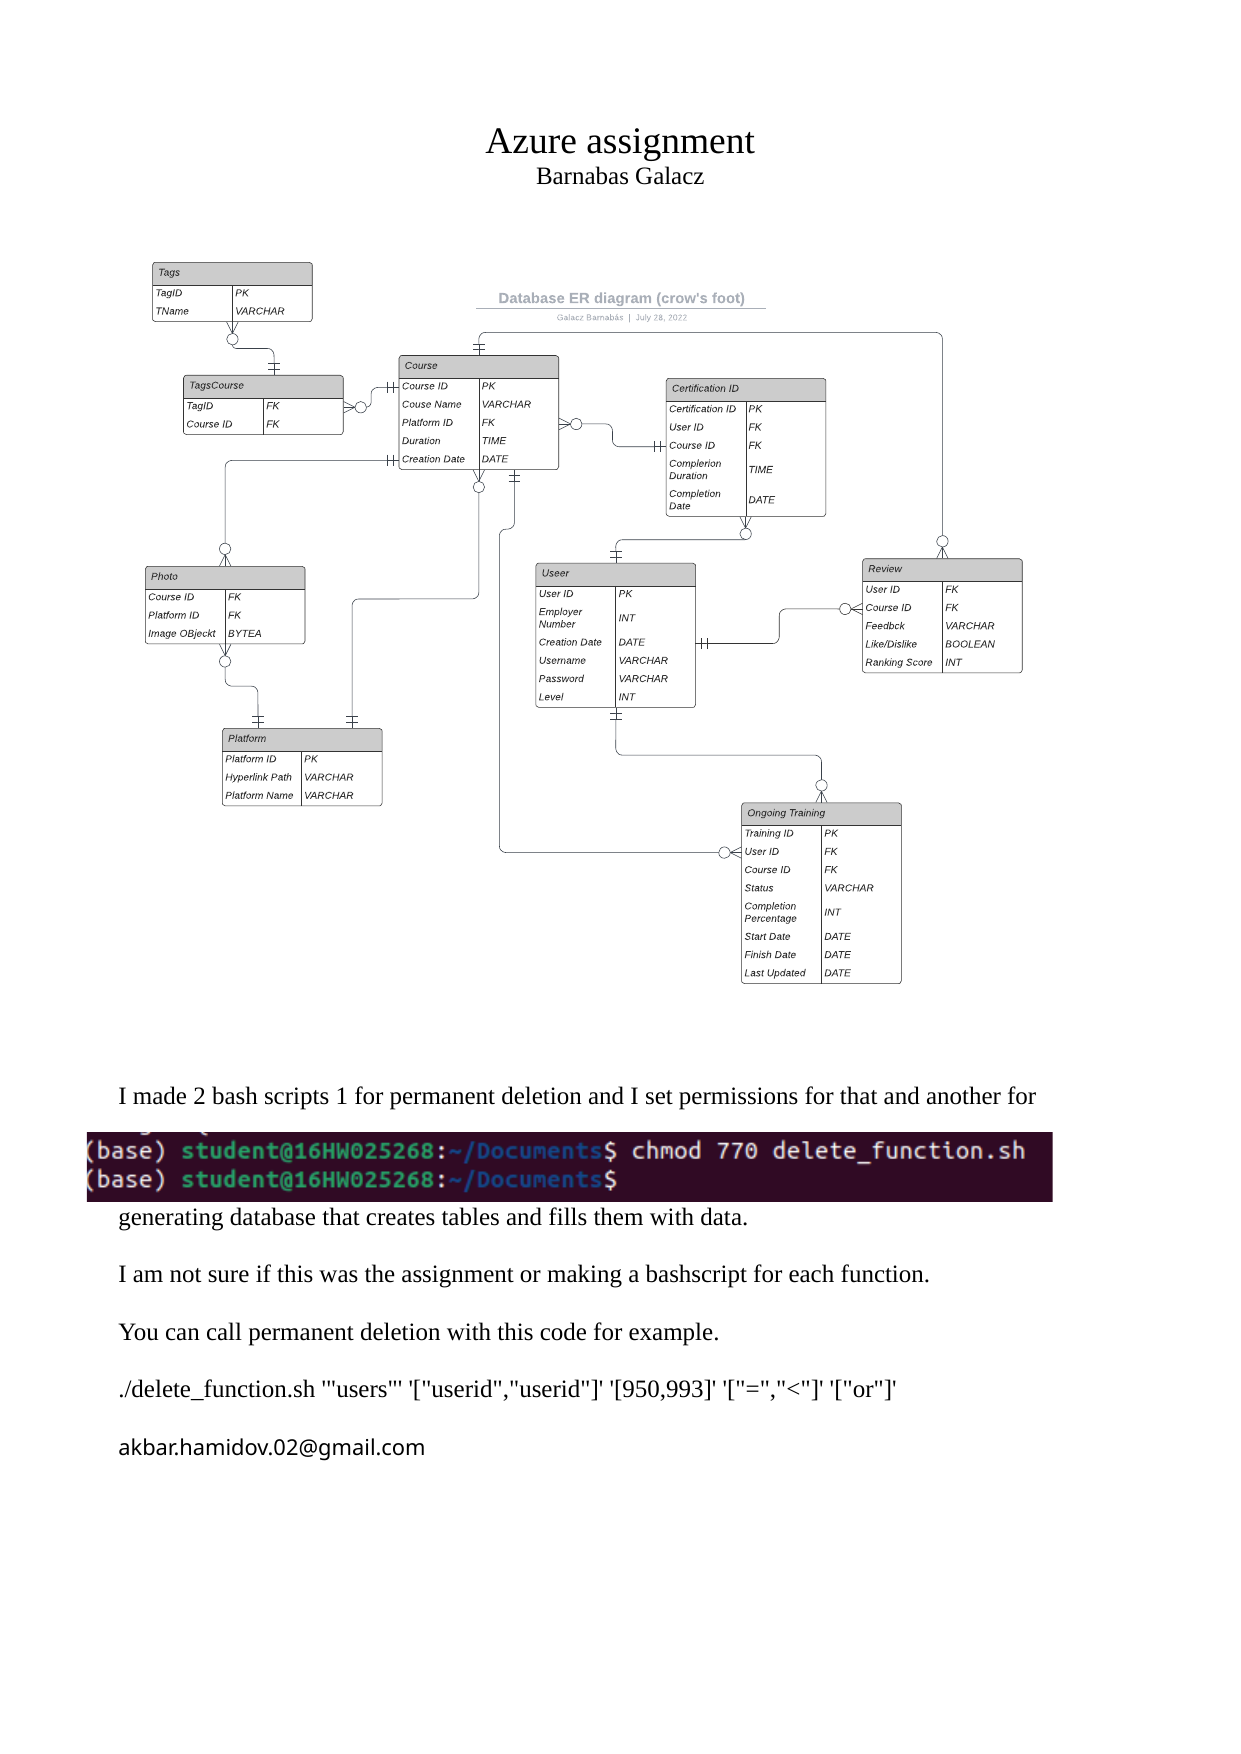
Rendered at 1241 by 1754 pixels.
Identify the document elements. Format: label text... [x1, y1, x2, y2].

text akbar.hamidov.02@gmail.com [118, 1432, 1122, 1461]
text You can call permanent deletion with this code for example. [118, 1288, 1122, 1345]
text Barnabas Galacz [118, 161, 1122, 190]
text I made 2 bash scripts 1 for permanent deletion and I set permissions for that and another for generating database that creates tables and fills them with data. [118, 1023, 1122, 1230]
text I am not sure if this was the assignment or making a bashscript for each function. [118, 1259, 1122, 1288]
text Azure assignment [118, 118, 1122, 161]
text ./delete_function.sh '"users"' '["userid","userid"]' '[950,993]' '["=","<"]' '["or"]' [118, 1374, 1122, 1403]
picture [86, 1132, 1053, 1202]
